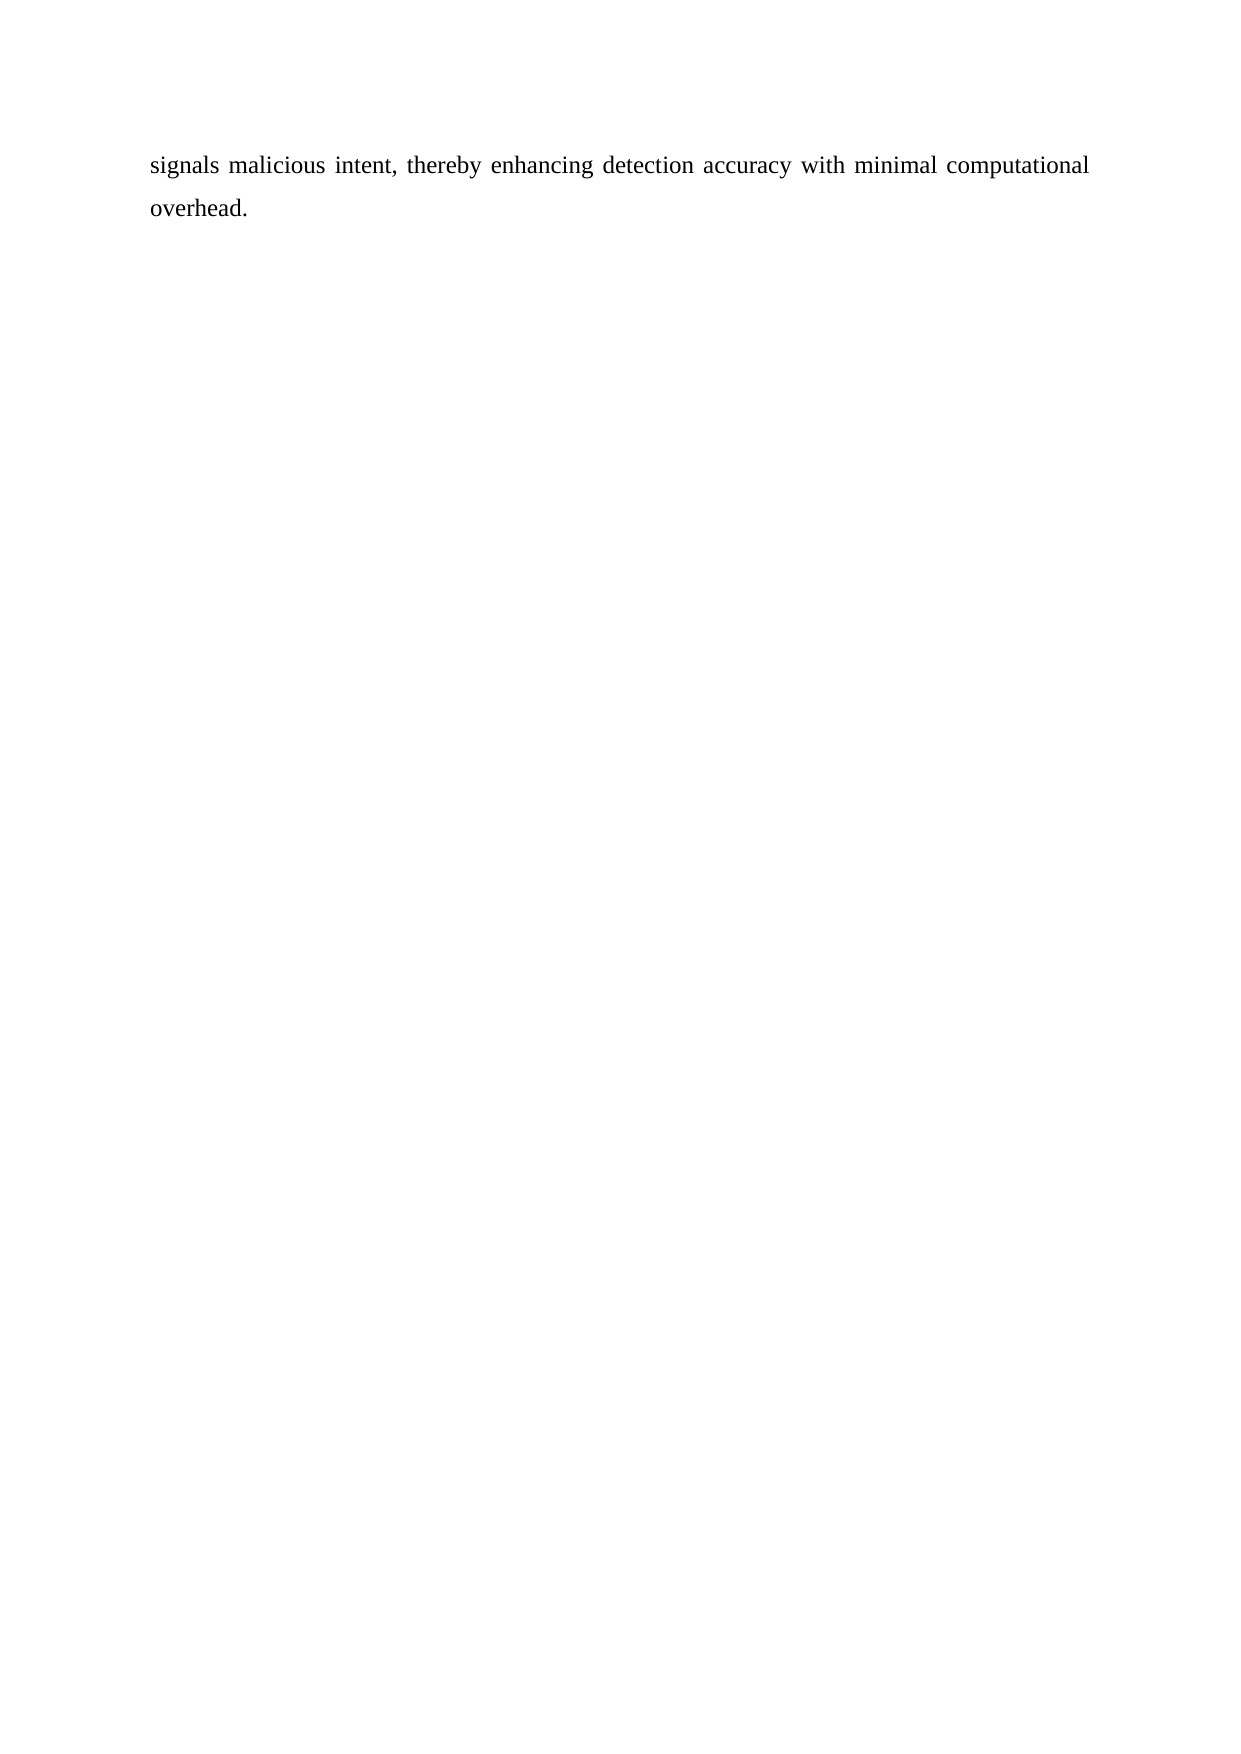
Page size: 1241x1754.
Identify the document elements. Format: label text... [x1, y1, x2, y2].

text signals malicious intent, thereby enhancing detection accuracy with minimal computational overhead. [150, 150, 1091, 222]
